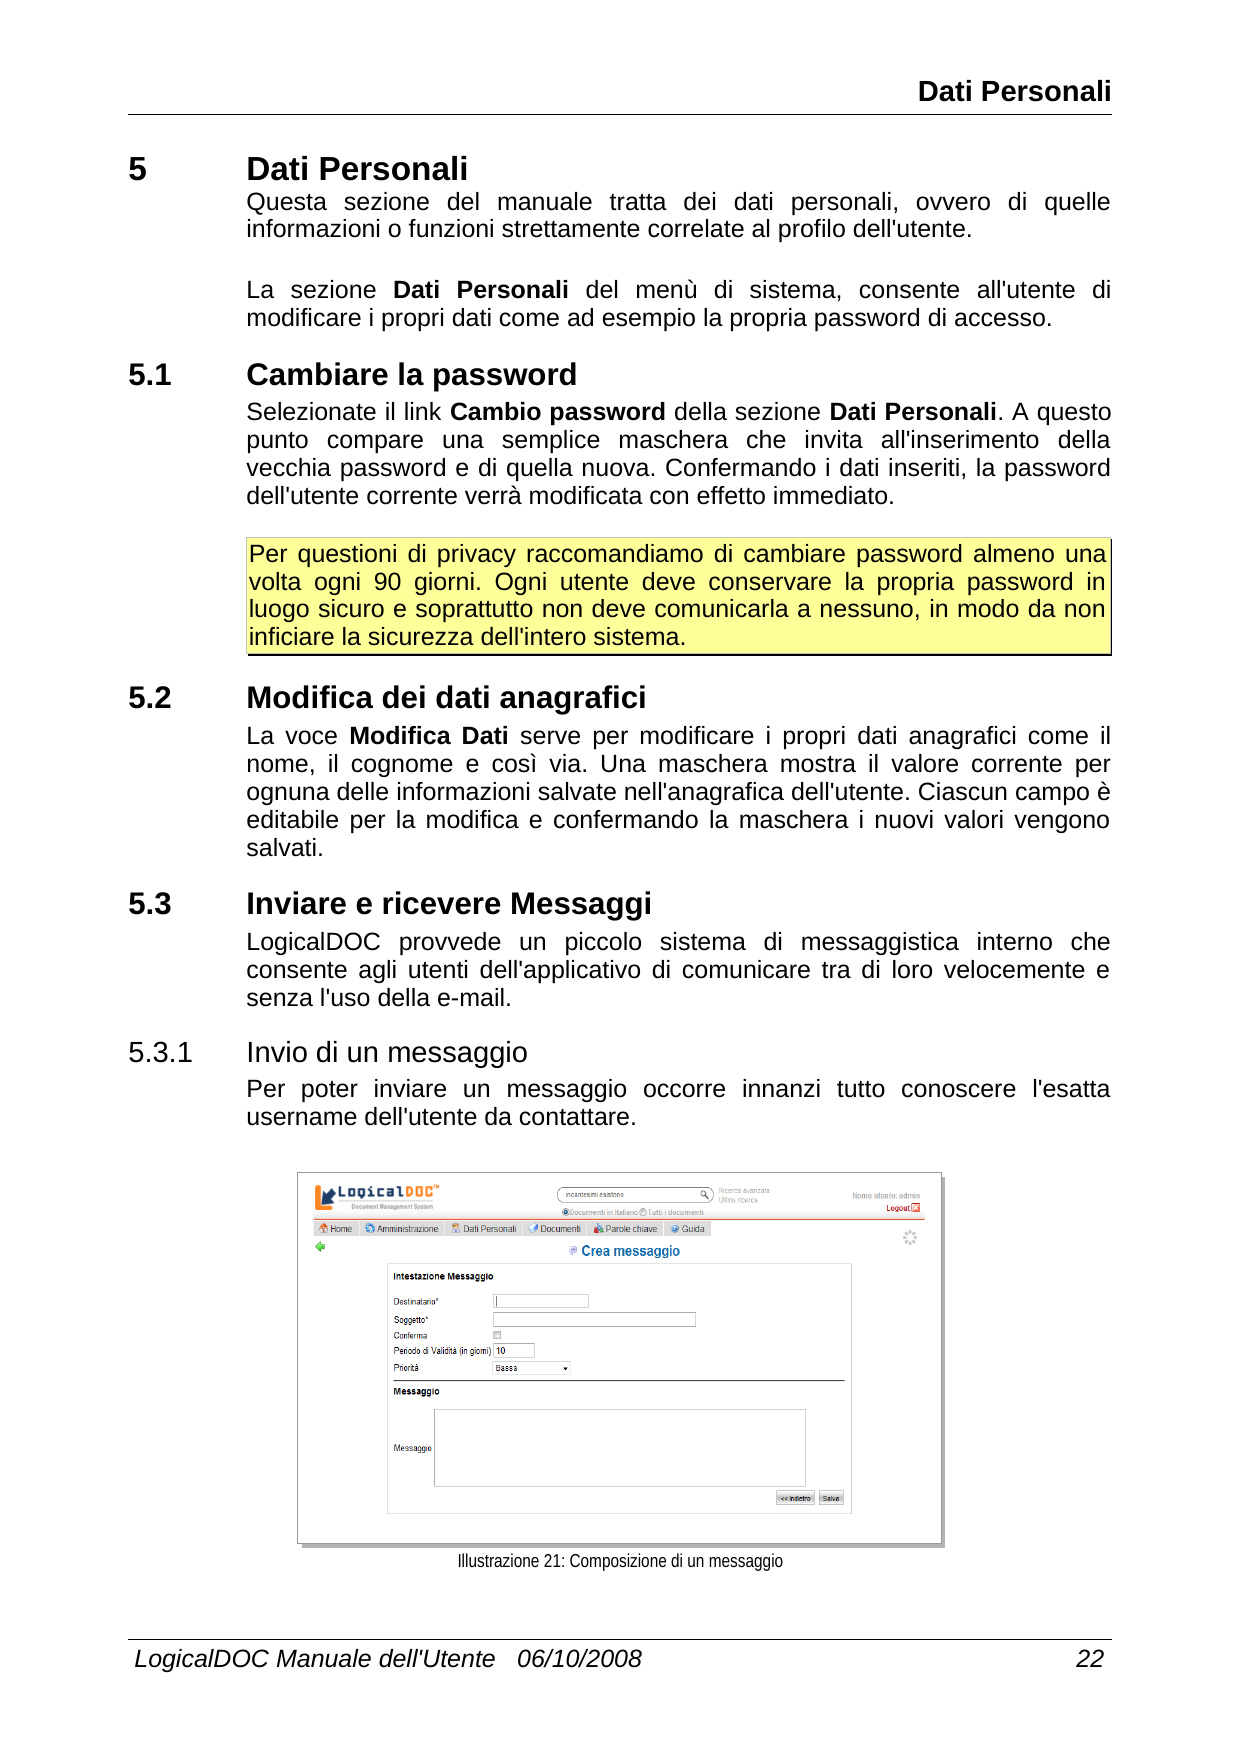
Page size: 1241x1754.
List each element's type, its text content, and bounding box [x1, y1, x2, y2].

text LogicalDOC provvede un piccolo sistema di messaggistica interno che consente agli utenti dell'applicativo di comunicare tra di loro velocemente e senza l'uso della e-mail. [246, 927, 1112, 1011]
subtitle Dati Personali [128, 150, 1112, 187]
text Questa sezione del manuale tratta dei dati personali, ovvero di quelle informazioni o funzioni strettamente correlate al profilo dell'utente. [246, 187, 1112, 243]
subtitle Inviare e ricevere Messaggi [128, 886, 1112, 921]
subtitle Invio di un messaggio [128, 1036, 1112, 1069]
text La voce Modifica Dati serve per modificare i propri dati anagrafici come il nome, il cognome e così via. Una maschera mostra il valore corrente per ognuna delle informazioni salvate nell'anagrafica dell'utente. Ciascun campo è editabile per la modifica e confermando la maschera i nuovi valori vengono salvati. [246, 722, 1112, 861]
text Selezionate il link Cambio password della sezione Dati Personali. A questo punto compare una semplice maschera che invita all'inserimento della vecchia password e di quella nuova. Confermando i dati inseriti, la password dell'utente corrente verrà modificata con effetto immediato. [246, 398, 1112, 509]
text Illustrazione 21: Composizione di un messaggio [297, 1544, 943, 1571]
text Per poter inviare un messaggio occorre innanzi tutto conoscere l'esatta username dell'utente da contattare. [246, 1075, 1112, 1131]
subtitle Cambiare la password [128, 357, 1112, 391]
text Per questioni di privacy raccomandiamo di cambiare password almeno una volta ogni 90 giorni. Ogni utente deve conservare la propria password in luogo sicuro e soprattutto non deve comunicarla a nessuno, in modo da non inficiare la sicurezza dell'intero sistema. [247, 538, 1110, 653]
text La sezione Dati Personali del menù di sistema, consente all'utente di modificare i propri dati come ad esempio la propria password di accesso. [246, 276, 1112, 332]
subtitle Modifica dei dati anagrafici [128, 681, 1112, 716]
picture [313, 1181, 925, 1535]
